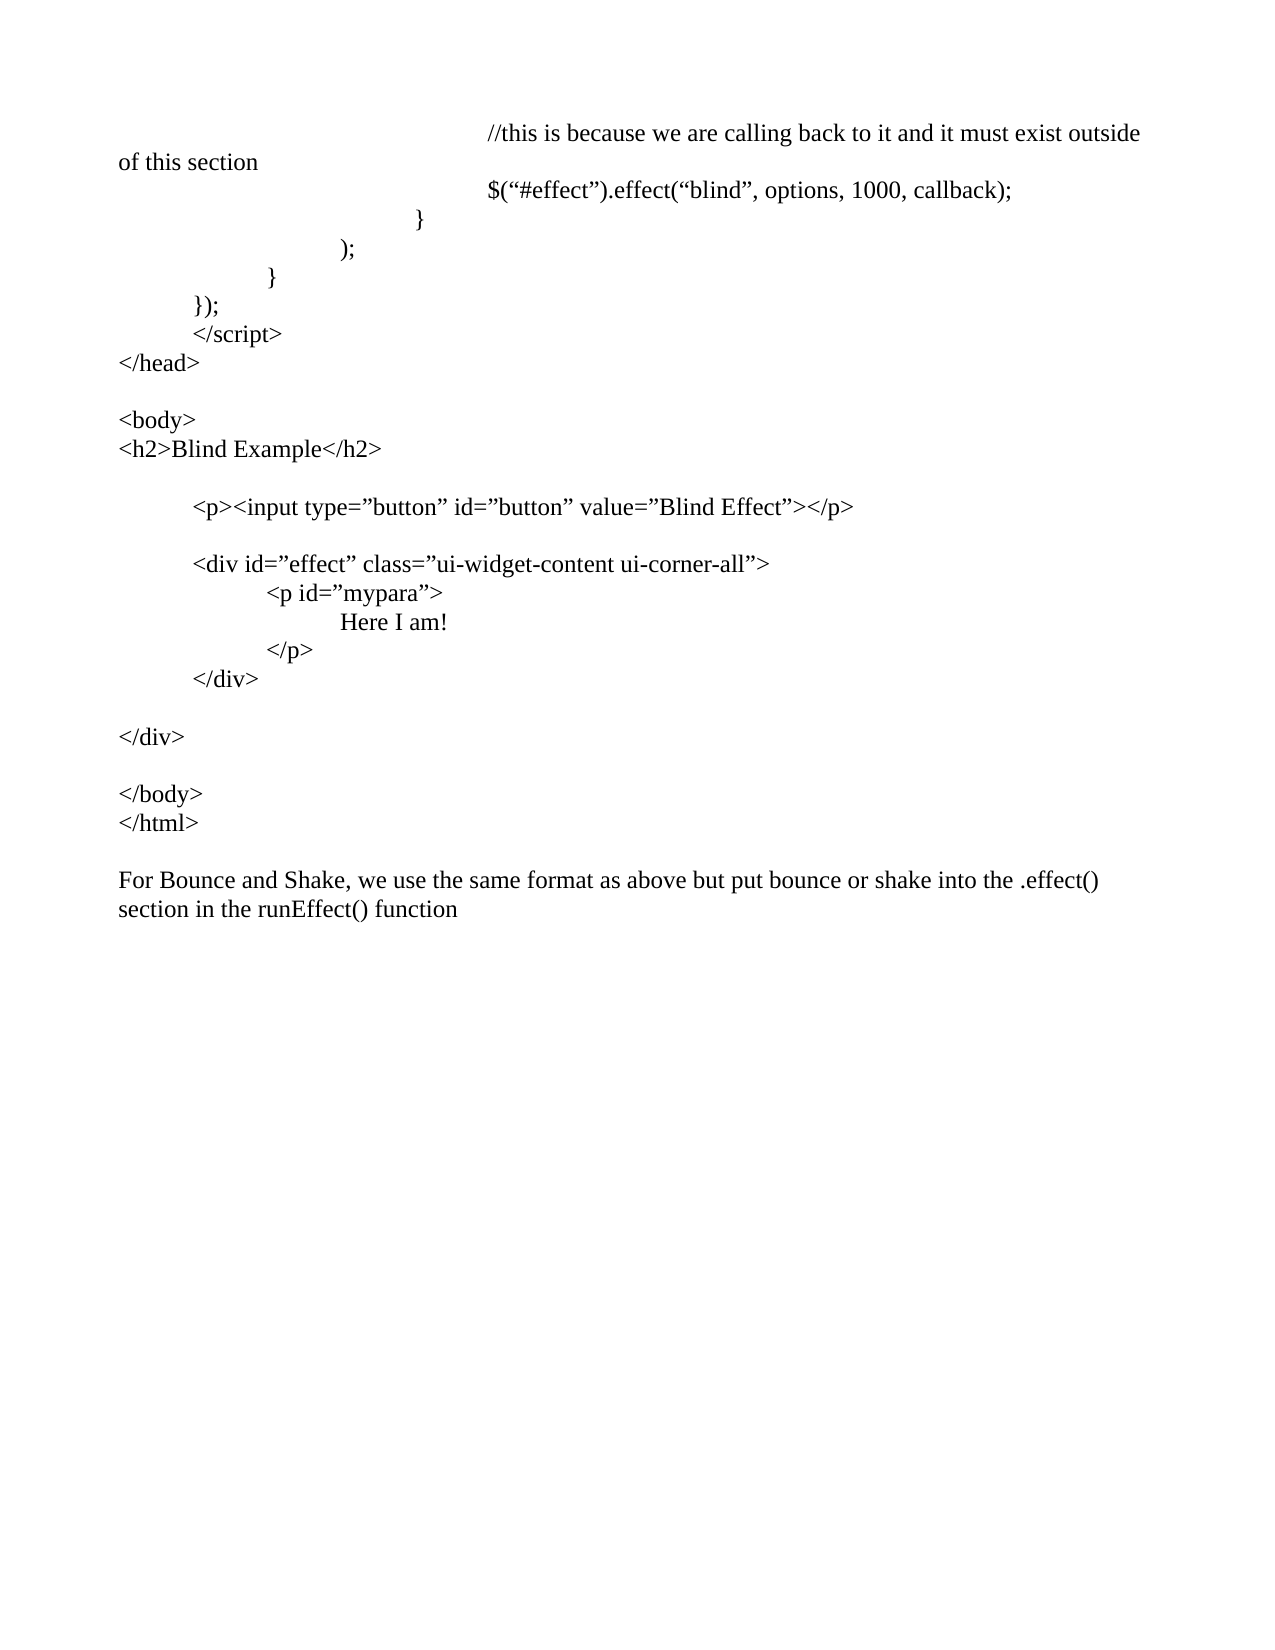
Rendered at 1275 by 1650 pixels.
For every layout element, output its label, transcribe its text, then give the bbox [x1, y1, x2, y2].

text } [118, 204, 1157, 233]
text </body> [118, 779, 1157, 808]
text //this is because we are calling back to it and it must exist outside of this section [118, 118, 1157, 176]
text For Bounce and Shake, we use the same format as above but put bounce or shake into the .effect() section in the runEffect() function [118, 866, 1157, 923]
text } [118, 262, 1157, 291]
text <p id=”mypara”> [118, 578, 1157, 607]
text ); [118, 233, 1157, 262]
text </html> [118, 808, 1157, 837]
text <h2>Blind Example</h2> [118, 434, 1157, 463]
text Here I am! [118, 607, 1157, 636]
text <div id=”effect” class=”ui-widget-content ui-corner-all”> [118, 549, 1157, 578]
text </p> [118, 636, 1157, 664]
text <p><input type=”button” id=”button” value=”Blind Effect”></p> [118, 492, 1157, 521]
text </div> [118, 722, 1157, 751]
text }); [118, 291, 1157, 319]
text </script> [118, 319, 1157, 348]
text $(“#effect”).effect(“blind”, options, 1000, callback); [118, 176, 1157, 204]
text <body> [118, 406, 1157, 434]
text </head> [118, 348, 1157, 377]
text </div> [118, 664, 1157, 693]
